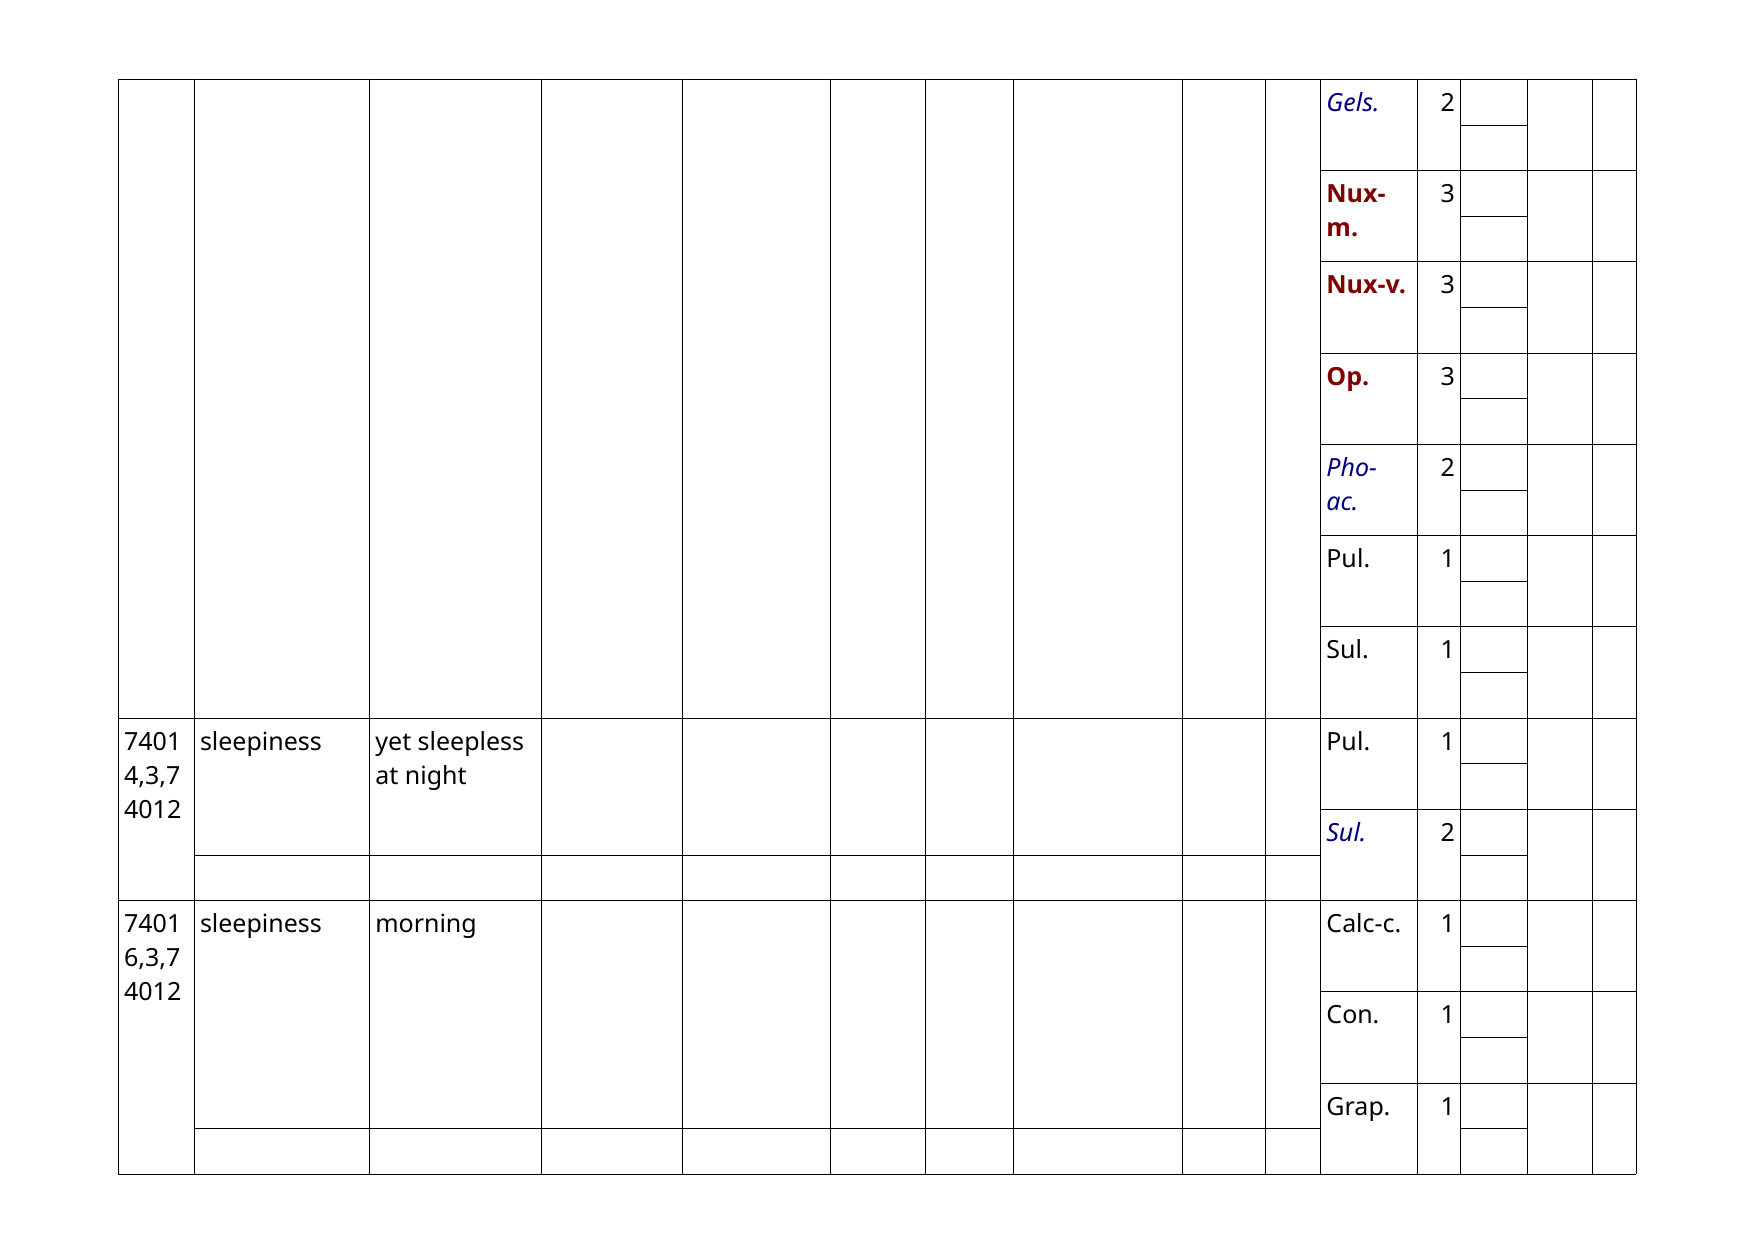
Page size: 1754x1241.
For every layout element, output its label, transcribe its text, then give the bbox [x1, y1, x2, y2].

table_cell [1461, 901, 1527, 946]
table_cell [1014, 80, 1182, 718]
table_cell [1266, 80, 1320, 718]
table_cell [683, 1129, 830, 1174]
table_cell [831, 856, 925, 900]
table_cell Nux-m. [1321, 171, 1417, 261]
table_cell Sul. [1321, 627, 1417, 718]
table_cell 74014,3,74012 [119, 719, 194, 900]
table_cell [831, 719, 925, 854]
table_cell [1528, 80, 1592, 170]
table_cell [1528, 354, 1592, 444]
table_cell morning [370, 901, 541, 1128]
table_cell 2 [1418, 445, 1460, 535]
table_cell [1266, 719, 1320, 854]
table_cell [542, 80, 682, 718]
table_cell [195, 1129, 369, 1174]
table_cell [1014, 1129, 1182, 1174]
table_cell [1593, 262, 1636, 353]
table_cell [1461, 126, 1527, 170]
table_cell [1593, 810, 1636, 900]
table_cell [1461, 673, 1527, 718]
table_cell [1183, 856, 1265, 900]
table_cell [542, 901, 682, 1128]
table_cell Gels. [1321, 80, 1417, 170]
table_cell [1528, 992, 1592, 1083]
table_cell [1593, 719, 1636, 809]
table_cell [1461, 1129, 1527, 1174]
table_cell [1183, 719, 1265, 854]
table_cell Calc-c. [1321, 901, 1417, 991]
table_cell [1593, 354, 1636, 444]
table_cell [683, 856, 830, 900]
table_cell [1528, 719, 1592, 809]
table_cell [1461, 856, 1527, 900]
table_cell [1461, 719, 1527, 763]
table_cell Op. [1321, 354, 1417, 444]
table_cell [926, 1129, 1013, 1174]
table_cell [683, 80, 830, 718]
table_cell [1528, 445, 1592, 535]
table_cell [926, 856, 1013, 900]
table_cell [831, 80, 925, 718]
table_cell 3 [1418, 262, 1460, 353]
table_cell yet sleepless at night [370, 719, 541, 854]
table_cell [119, 80, 194, 718]
table_cell [1593, 445, 1636, 535]
table_cell [1461, 1038, 1527, 1083]
table_cell 1 [1418, 627, 1460, 718]
table_cell [542, 856, 682, 900]
table_cell [1593, 536, 1636, 626]
table_cell [1014, 901, 1182, 1128]
table_cell 74016,3,74012 [119, 901, 194, 1174]
table_cell 2 [1418, 810, 1460, 900]
table_cell 1 [1418, 536, 1460, 626]
table_cell [195, 80, 369, 718]
table_cell sleepiness [195, 901, 369, 1128]
table_cell [1461, 1084, 1527, 1128]
table_cell 1 [1418, 1084, 1460, 1174]
table_cell [542, 1129, 682, 1174]
table_cell Pho-ac. [1321, 445, 1417, 535]
table_cell Sul. [1321, 810, 1417, 900]
table_cell [1461, 491, 1527, 535]
table_cell [1014, 719, 1182, 854]
table_cell [1461, 80, 1527, 124]
table_cell [1461, 217, 1527, 261]
table_cell [1528, 810, 1592, 900]
table_cell 1 [1418, 992, 1460, 1083]
table_cell [1461, 308, 1527, 353]
table_cell sleepiness [195, 719, 369, 854]
table_cell [1593, 627, 1636, 718]
table_cell [926, 719, 1013, 854]
table_cell [1266, 1129, 1320, 1174]
table_cell [1528, 171, 1592, 261]
table_cell [1461, 764, 1527, 809]
table_cell [1183, 1129, 1265, 1174]
table_cell [1461, 582, 1527, 626]
table_cell Nux-v. [1321, 262, 1417, 353]
table_cell 3 [1418, 171, 1460, 261]
table_cell [1183, 80, 1265, 718]
table_cell [370, 1129, 541, 1174]
table_cell [831, 1129, 925, 1174]
table_cell [831, 901, 925, 1128]
table_cell 1 [1418, 719, 1460, 809]
table_cell [542, 719, 682, 854]
table_cell [1528, 1084, 1592, 1174]
table_cell [926, 901, 1013, 1128]
table_cell [1528, 262, 1592, 353]
table_cell 3 [1418, 354, 1460, 444]
table_cell [1461, 445, 1527, 489]
table_cell [1266, 856, 1320, 900]
table_cell [1461, 171, 1527, 216]
table_cell [1461, 627, 1527, 672]
table_cell Grap. [1321, 1084, 1417, 1174]
table_cell [1461, 262, 1527, 307]
table_cell [683, 901, 830, 1128]
table_cell [1266, 901, 1320, 1128]
table_cell [370, 856, 541, 900]
table_cell [1461, 947, 1527, 991]
table_cell [1593, 171, 1636, 261]
table_cell [1528, 901, 1592, 991]
table_cell [1461, 810, 1527, 854]
table_cell [1593, 992, 1636, 1083]
table_cell [1461, 399, 1527, 444]
table_cell [1593, 1084, 1636, 1174]
table_cell Pul. [1321, 719, 1417, 809]
table_cell [195, 856, 369, 900]
table_cell [1183, 901, 1265, 1128]
table_cell 2 [1418, 80, 1460, 170]
table_cell Con. [1321, 992, 1417, 1083]
table_cell [1461, 992, 1527, 1037]
table_cell [1528, 627, 1592, 718]
table_cell [1461, 536, 1527, 581]
table_cell [370, 80, 541, 718]
table_cell [1593, 80, 1636, 170]
table_cell [683, 719, 830, 854]
table_cell [1014, 856, 1182, 900]
table_cell 1 [1418, 901, 1460, 991]
table_cell [1593, 901, 1636, 991]
table_cell [926, 80, 1013, 718]
table_cell [1461, 354, 1527, 398]
table_cell Pul. [1321, 536, 1417, 626]
table_cell [1528, 536, 1592, 626]
